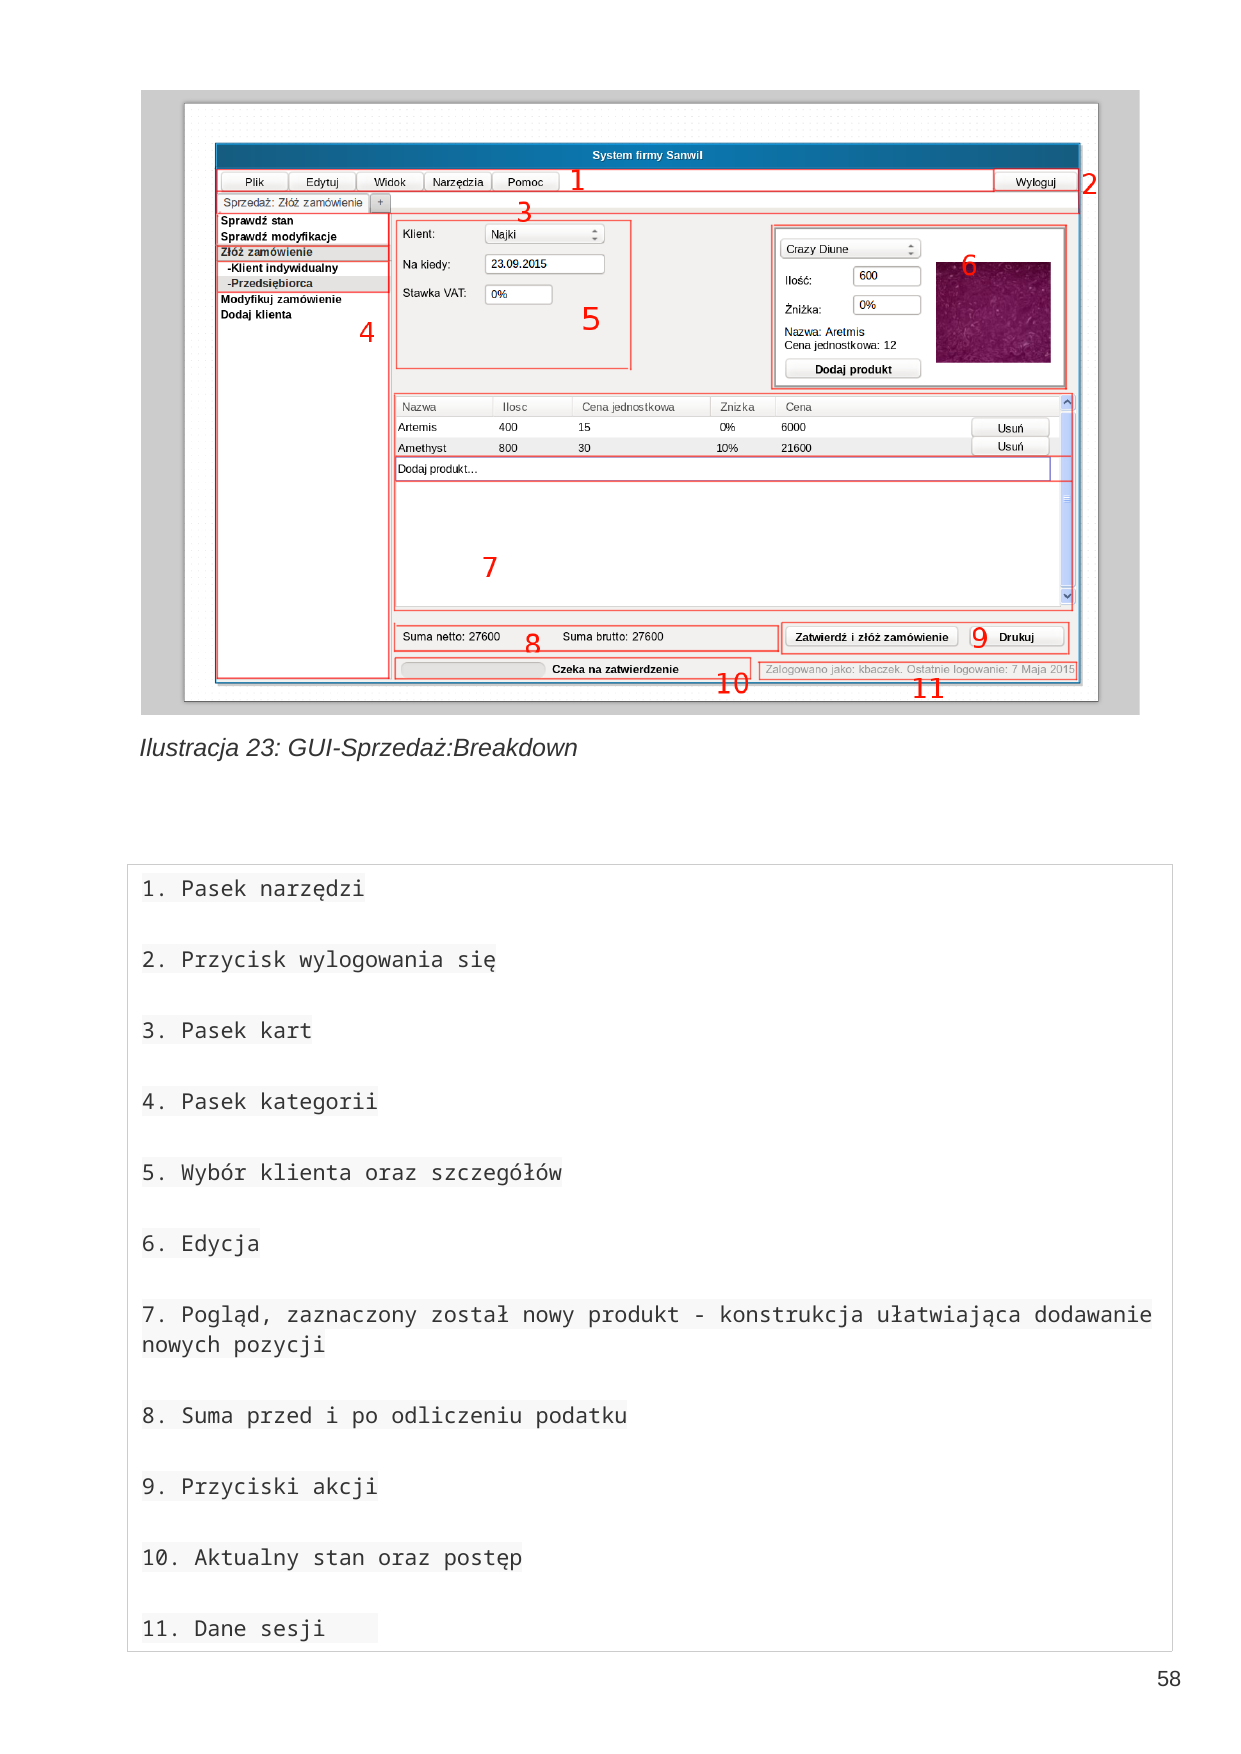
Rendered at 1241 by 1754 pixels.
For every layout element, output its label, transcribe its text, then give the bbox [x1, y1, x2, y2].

text 6. Edycja [128, 1219, 1172, 1258]
text 2. Przycisk wylogowania się [128, 935, 1172, 973]
text 11. Dane sesji [128, 1604, 1172, 1651]
picture [139, 90, 1140, 716]
text 7. Pogląd, zaznaczony został nowy produkt - konstrukcja ułatwiająca dodawanie nowych pozycji [128, 1290, 1172, 1358]
text 5. Wybór klienta oraz szczegółów [128, 1148, 1172, 1187]
text 1. Pasek narzędzi [128, 865, 1172, 902]
text 9. Przyciski akcji [128, 1462, 1172, 1501]
text 10. Aktualny stan oraz postęp [128, 1533, 1172, 1572]
text 3. Pasek kart [128, 1006, 1172, 1044]
text Ilustracja 23: GUI-Sprzedaż:Breakdown [139, 716, 1140, 762]
text 4. Pasek kategorii [128, 1077, 1172, 1116]
text 8. Suma przed i po odliczeniu podatku [128, 1391, 1172, 1429]
